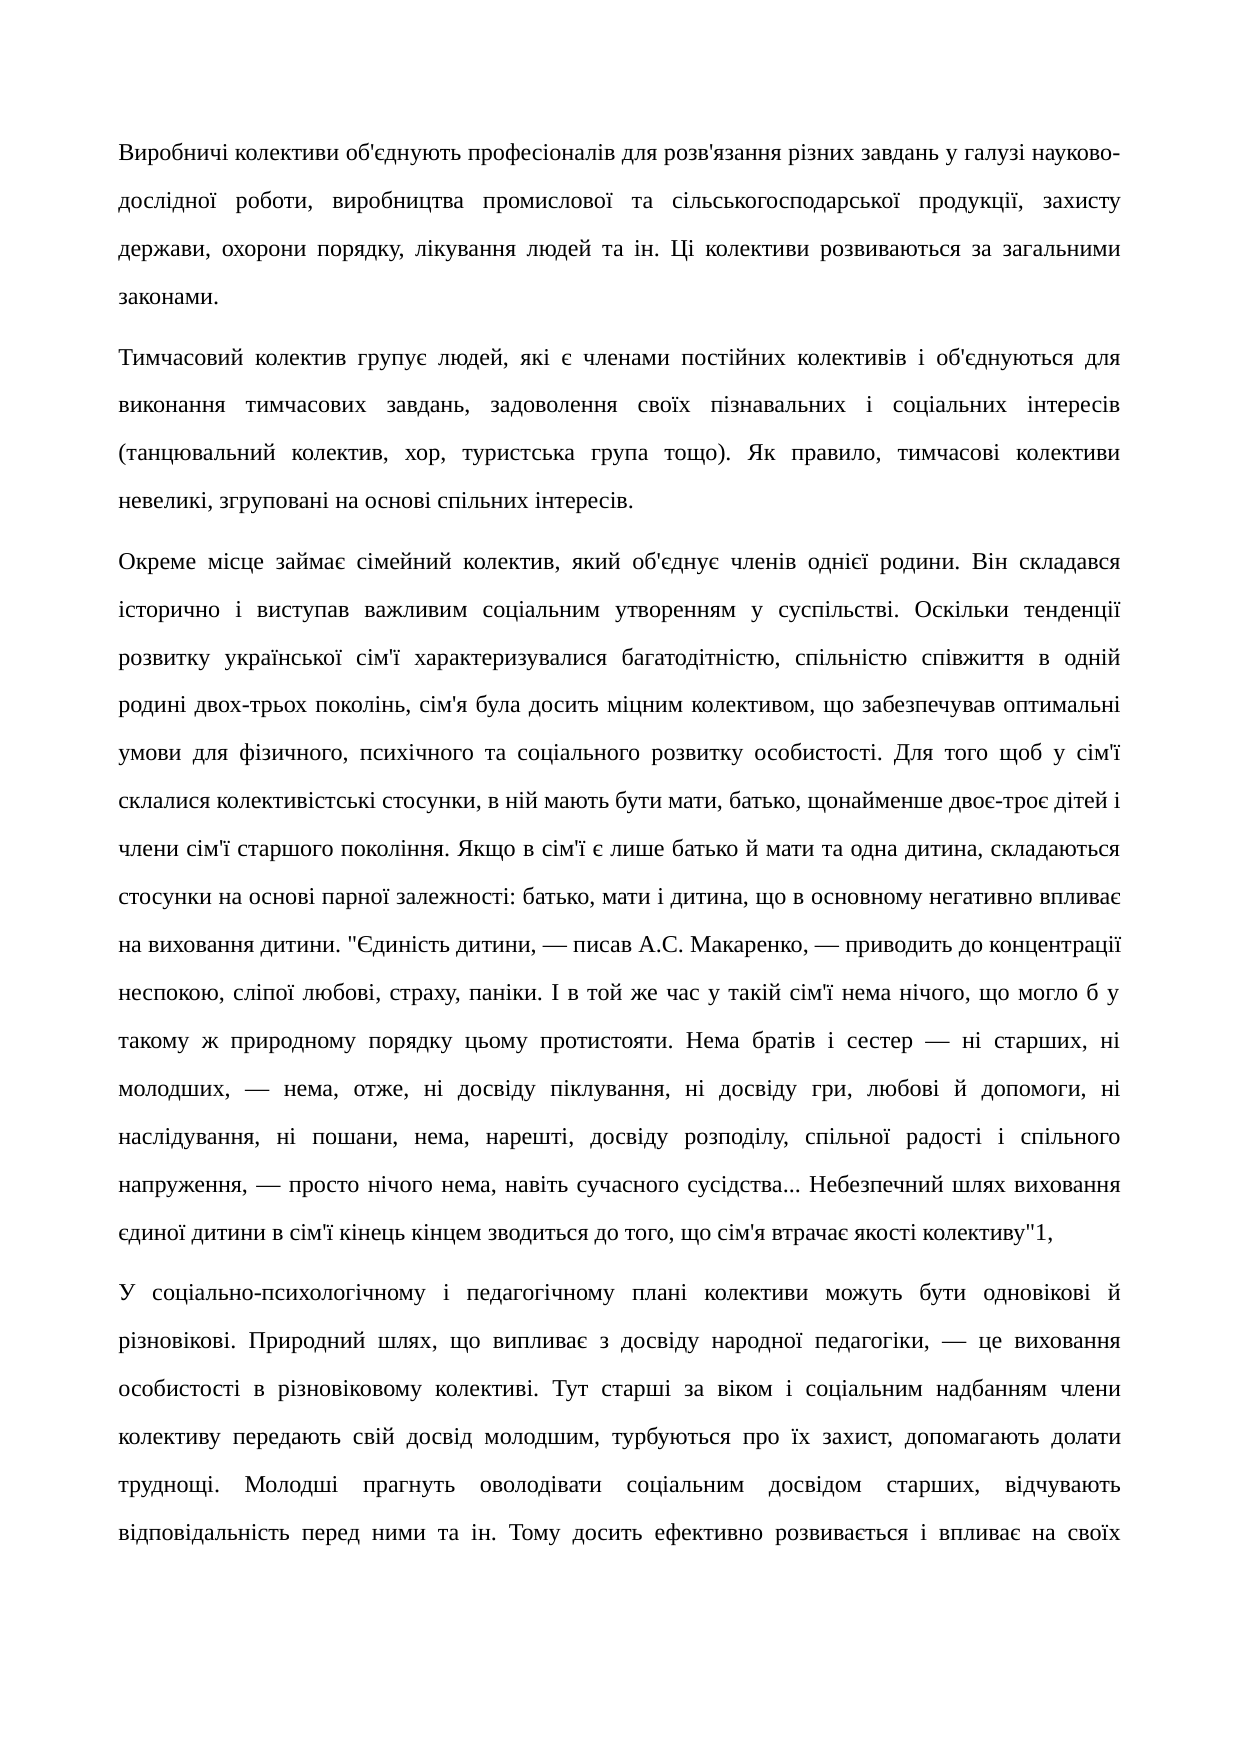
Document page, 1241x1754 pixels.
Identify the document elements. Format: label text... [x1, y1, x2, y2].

text Виробничі колективи об'єднують професіоналів для розв'язання різних завдань у галузі науково-дослідної роботи, виробництва промислової та сільськогосподарської продукції, захисту держави, охорони порядку, лікування людей та ін. Ці колективи розвиваються за загальними законами. [118, 118, 1122, 310]
text Окреме місце займає сімейний колектив, який об'єднує членів однієї родини. Він складався історично і виступав важливим соціальним утворенням у суспільстві. Оскільки тенденції розвитку української сім'ї характеризувалися багатодітністю, спільністю співжиття в одній родині двох-трьох поколінь, сім'я була досить міцним колективом, що забезпечував оптимальні умови для фізичного, психічного та соціального розвитку особистості. Для того щоб у сім'ї склалися колективістські стосунки, в ній мають бути мати, батько, щонайменше двоє-троє дітей і члени сім'ї старшого покоління. Якщо в сім'ї є лише батько й мати та одна дитина, складаються стосунки на основі парної залежності: батько, мати і дитина, що в основному негативно впливає на виховання дитини. "Єдиність дитини, — писав А.С. Макаренко, — приводить до концентрації неспокою, сліпої любові, страху, паніки. І в той же час у такій сім'ї нема нічого, що могло б у такому ж природному порядку цьому протистояти. Нема братів і сестер — ні старших, ні молодших, — нема, отже, ні досвіду піклування, ні досвіду гри, любові й допомоги, ні наслідування, ні пошани, нема, нарешті, досвіду розподілу, спільної радості і спільного напруження, — просто нічого нема, навіть сучасного сусідства... Небезпечний шлях виховання єдиної дитини в сім'ї кінець кінцем зводиться до того, що сім'я втрачає якості колективу"1, [118, 526, 1122, 1245]
text У соціально-психологічному і педагогічному плані колективи можуть бути одновікові й різновікові. Природний шлях, що випливає з досвіду народної педагогіки, — це виховання особистості в різновіковому колективі. Тут старші за віком і соціальним надбанням члени колективу передають свій досвід молодшим, турбуються про їх захист, допомагають долати труднощі. Молодші прагнуть оволодівати соціальним досвідом старших, відчувають відповідальність перед ними та ін. Тому досить ефективно розвивається і впливає на своїх [118, 1258, 1122, 1545]
text Тимчасовий колектив групує людей, які є членами постійних колективів і об'єднуються для виконання тимчасових завдань, задоволення своїх пізнавальних і соціальних інтересів (танцювальний колектив, хор, туристська група тощо). Як правило, тимчасові колективи невеликі, згруповані на основі спільних інтересів. [118, 322, 1122, 514]
